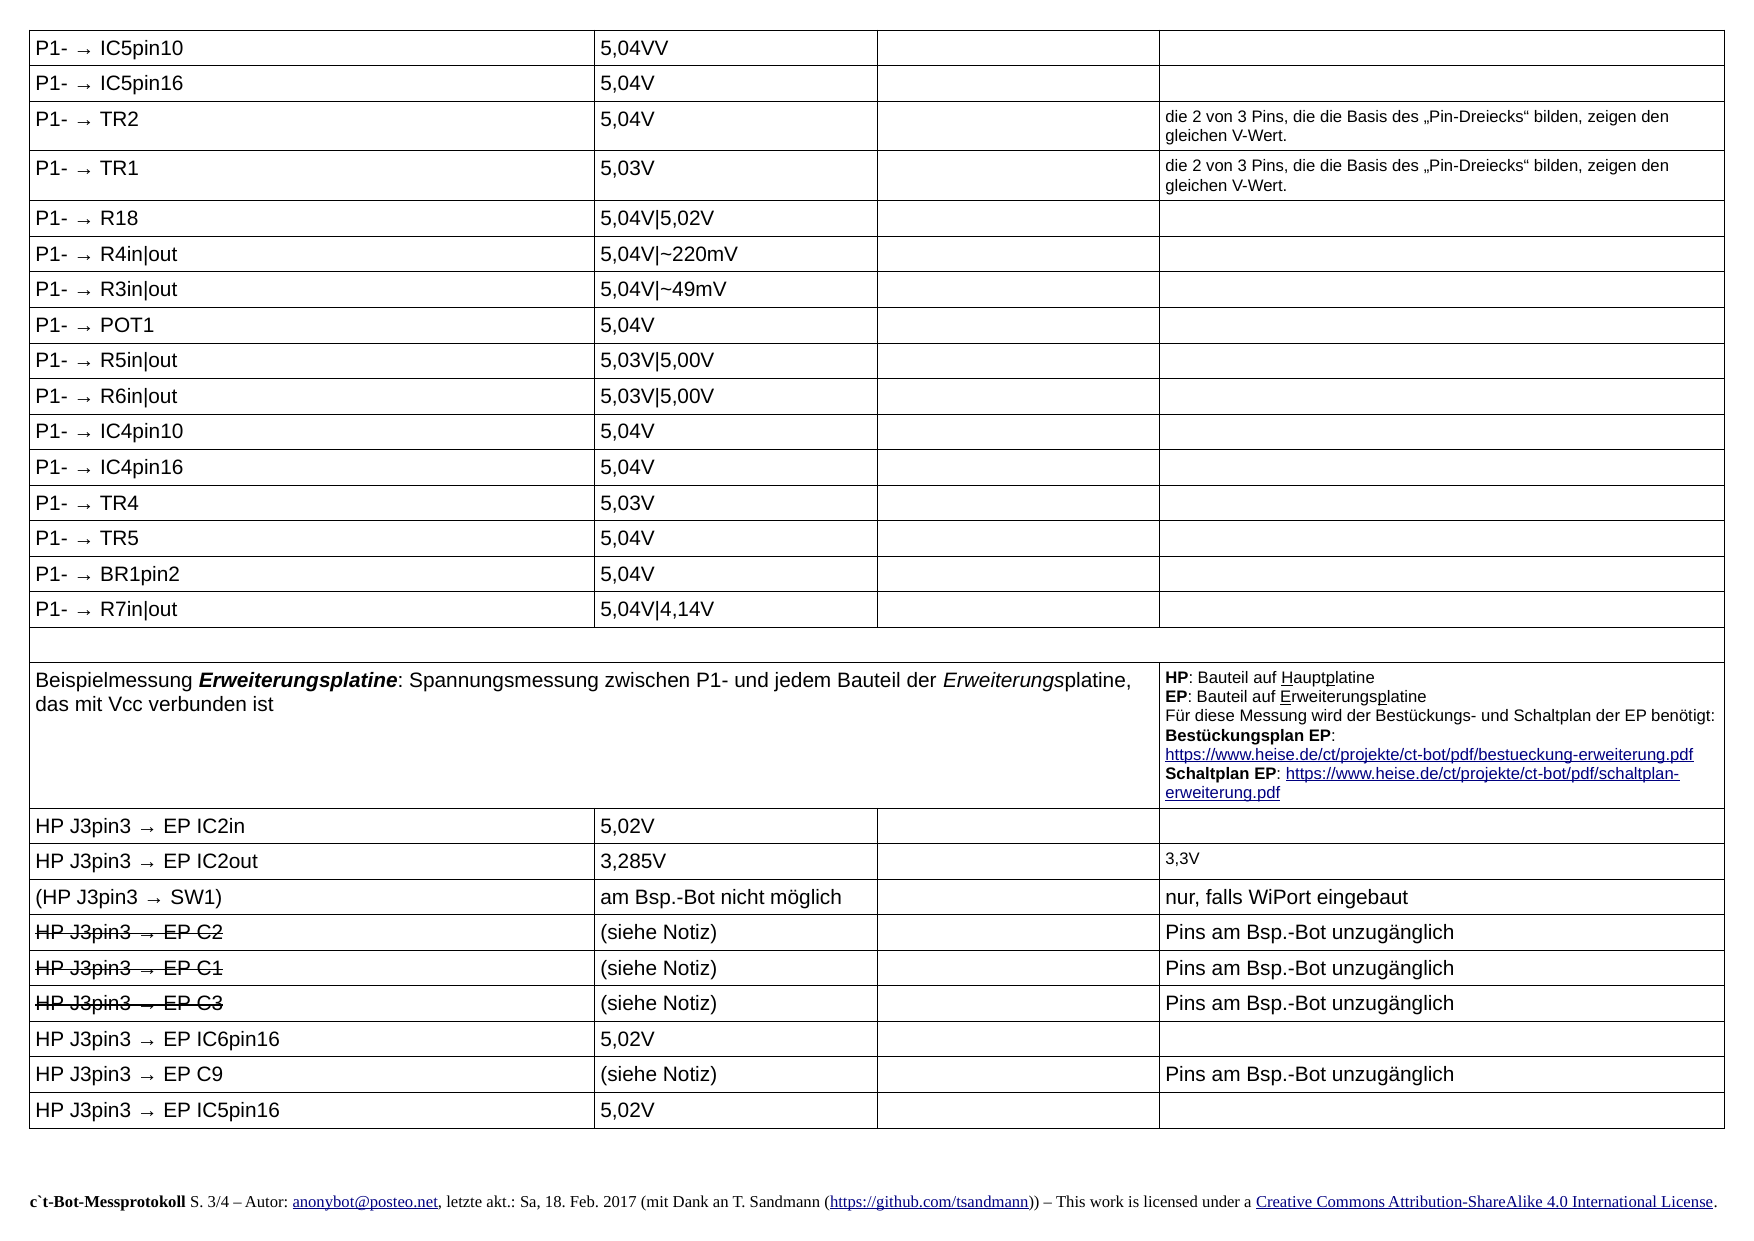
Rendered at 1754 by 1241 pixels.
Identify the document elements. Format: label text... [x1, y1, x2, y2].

table_cell [1160, 237, 1724, 271]
table_cell 3,3V [1160, 844, 1724, 879]
table_cell Pins am Bsp.-Bot unzugänglich [1160, 915, 1724, 950]
table_cell Pins am Bsp.-Bot unzugänglich [1160, 951, 1724, 985]
table_cell [878, 1022, 1159, 1056]
table_cell P1- → TR4 [30, 486, 594, 520]
table_cell 5,04V [595, 415, 877, 449]
table_cell [1160, 379, 1724, 413]
table_cell [878, 308, 1159, 342]
table_cell P1- → IC4pin10 [30, 415, 594, 449]
table_cell [878, 102, 1159, 150]
table_cell 3,285V [595, 844, 877, 879]
table_cell 5,04V [595, 66, 877, 101]
table_cell HP J3pin3 → EP C9 [30, 1057, 594, 1092]
table_cell P1- → R6in|out [30, 379, 594, 413]
table_cell HP J3pin3 → EP C2 [30, 915, 594, 950]
table_cell [878, 272, 1159, 307]
table_cell P1- → R5in|out [30, 344, 594, 378]
table_cell 5,03V [595, 151, 877, 200]
table_cell [1160, 592, 1724, 627]
table_cell [878, 237, 1159, 271]
table_cell P1- → IC5pin16 [30, 66, 594, 101]
table_cell 5,04V [595, 521, 877, 556]
table_cell [878, 201, 1159, 236]
table_cell HP J3pin3 → EP C3 [30, 986, 594, 1021]
table_cell [1160, 1093, 1724, 1127]
table_cell [1160, 557, 1724, 591]
table_cell [1160, 344, 1724, 378]
table_cell 5,04V [595, 102, 877, 150]
table_cell [878, 151, 1159, 200]
table_cell [878, 31, 1159, 65]
table_cell (HP J3pin3 → SW1) [30, 880, 594, 914]
table_cell [878, 415, 1159, 449]
table_cell [1160, 521, 1724, 556]
table_cell 5,04V|5,02V [595, 201, 877, 236]
table_cell [878, 951, 1159, 985]
table_cell nur, falls WiPort eingebaut [1160, 880, 1724, 914]
table_cell am Bsp.-Bot nicht möglich [595, 880, 877, 914]
table_cell 5,04V [595, 557, 877, 591]
table_cell [1160, 201, 1724, 236]
table_cell [878, 521, 1159, 556]
table_cell [878, 844, 1159, 879]
table_cell P1- → IC5pin10 [30, 31, 594, 65]
table_cell [878, 66, 1159, 101]
table_cell 5,04V|4,14V [595, 592, 877, 627]
table_cell (siehe Notiz) [595, 915, 877, 950]
table_cell 5,04VV [595, 31, 877, 65]
table_cell P1- → R4in|out [30, 237, 594, 271]
table_cell P1- → POT1 [30, 308, 594, 342]
table_cell P1- → R7in|out [30, 592, 594, 627]
table_cell 5,02V [595, 809, 877, 843]
table_cell Beispielmessung Erweiterungsplatine: Spannungsmessung zwischen P1- und jedem Bauteil der Erweiterungsplatine, das mit Vcc verbunden ist [30, 663, 1159, 808]
table_cell 5,03V [595, 486, 877, 520]
table_cell P1- → TR5 [30, 521, 594, 556]
table_cell [1160, 450, 1724, 484]
table_cell [878, 344, 1159, 378]
table_cell die 2 von 3 Pins, die die Basis des „Pin-Dreiecks“ bilden, zeigen den gleichen V-Wert. [1160, 102, 1724, 150]
table_cell [1160, 1022, 1724, 1056]
table_cell HP J3pin3 → EP IC2in [30, 809, 594, 843]
table_cell P1- → BR1pin2 [30, 557, 594, 591]
table_cell P1- → TR2 [30, 102, 594, 150]
table_cell [878, 592, 1159, 627]
table_cell [878, 809, 1159, 843]
table_cell HP: Bauteil auf Hauptplatine EP: Bauteil auf Erweiterungsplatine Für diese Messung wird der Bestückungs- und Schaltplan der EP benötigt: Bestückungsplan EP: https://www.heise.de/ct/projekte/ct-bot/pdf/bestueckung-erweiterung.pdf Schaltplan EP: https://www.heise.de/ct/projekte/ct-bot/pdf/schaltplan-erweiterung.pdf [1160, 663, 1724, 808]
table_cell [1160, 486, 1724, 520]
table_cell 5,04V [595, 450, 877, 484]
table_cell [878, 1093, 1159, 1127]
table_cell P1- → TR1 [30, 151, 594, 200]
table_cell P1- → R18 [30, 201, 594, 236]
table_cell [878, 1057, 1159, 1092]
table_cell HP J3pin3 → EP IC6pin16 [30, 1022, 594, 1056]
table_cell (siehe Notiz) [595, 986, 877, 1021]
table_cell [878, 986, 1159, 1021]
table_cell HP J3pin3 → EP IC5pin16 [30, 1093, 594, 1127]
table_cell [1160, 415, 1724, 449]
table_cell [878, 880, 1159, 914]
table_cell Pins am Bsp.-Bot unzugänglich [1160, 986, 1724, 1021]
table_cell 5,04V [595, 308, 877, 342]
table_cell [30, 628, 1724, 662]
table_cell 5,03V|5,00V [595, 379, 877, 413]
table_cell [878, 450, 1159, 484]
table_cell [1160, 66, 1724, 101]
table_cell 5,03V|5,00V [595, 344, 877, 378]
table_cell HP J3pin3 → EP C1 [30, 951, 594, 985]
table_cell [878, 379, 1159, 413]
table_cell [878, 915, 1159, 950]
table_cell HP J3pin3 → EP IC2out [30, 844, 594, 879]
table_cell P1- → IC4pin16 [30, 450, 594, 484]
table_cell 5,04V|~220mV [595, 237, 877, 271]
table_cell 5,02V [595, 1022, 877, 1056]
table_cell 5,02V [595, 1093, 877, 1127]
table_cell [878, 557, 1159, 591]
table_cell Pins am Bsp.-Bot unzugänglich [1160, 1057, 1724, 1092]
table_cell die 2 von 3 Pins, die die Basis des „Pin-Dreiecks“ bilden, zeigen den gleichen V-Wert. [1160, 151, 1724, 200]
table_cell (siehe Notiz) [595, 951, 877, 985]
table_cell [878, 486, 1159, 520]
table_cell 5,04V|~49mV [595, 272, 877, 307]
table_cell [1160, 809, 1724, 843]
table_cell P1- → R3in|out [30, 272, 594, 307]
table_cell (siehe Notiz) [595, 1057, 877, 1092]
table_cell [1160, 308, 1724, 342]
table_cell [1160, 272, 1724, 307]
table_cell [1160, 31, 1724, 65]
